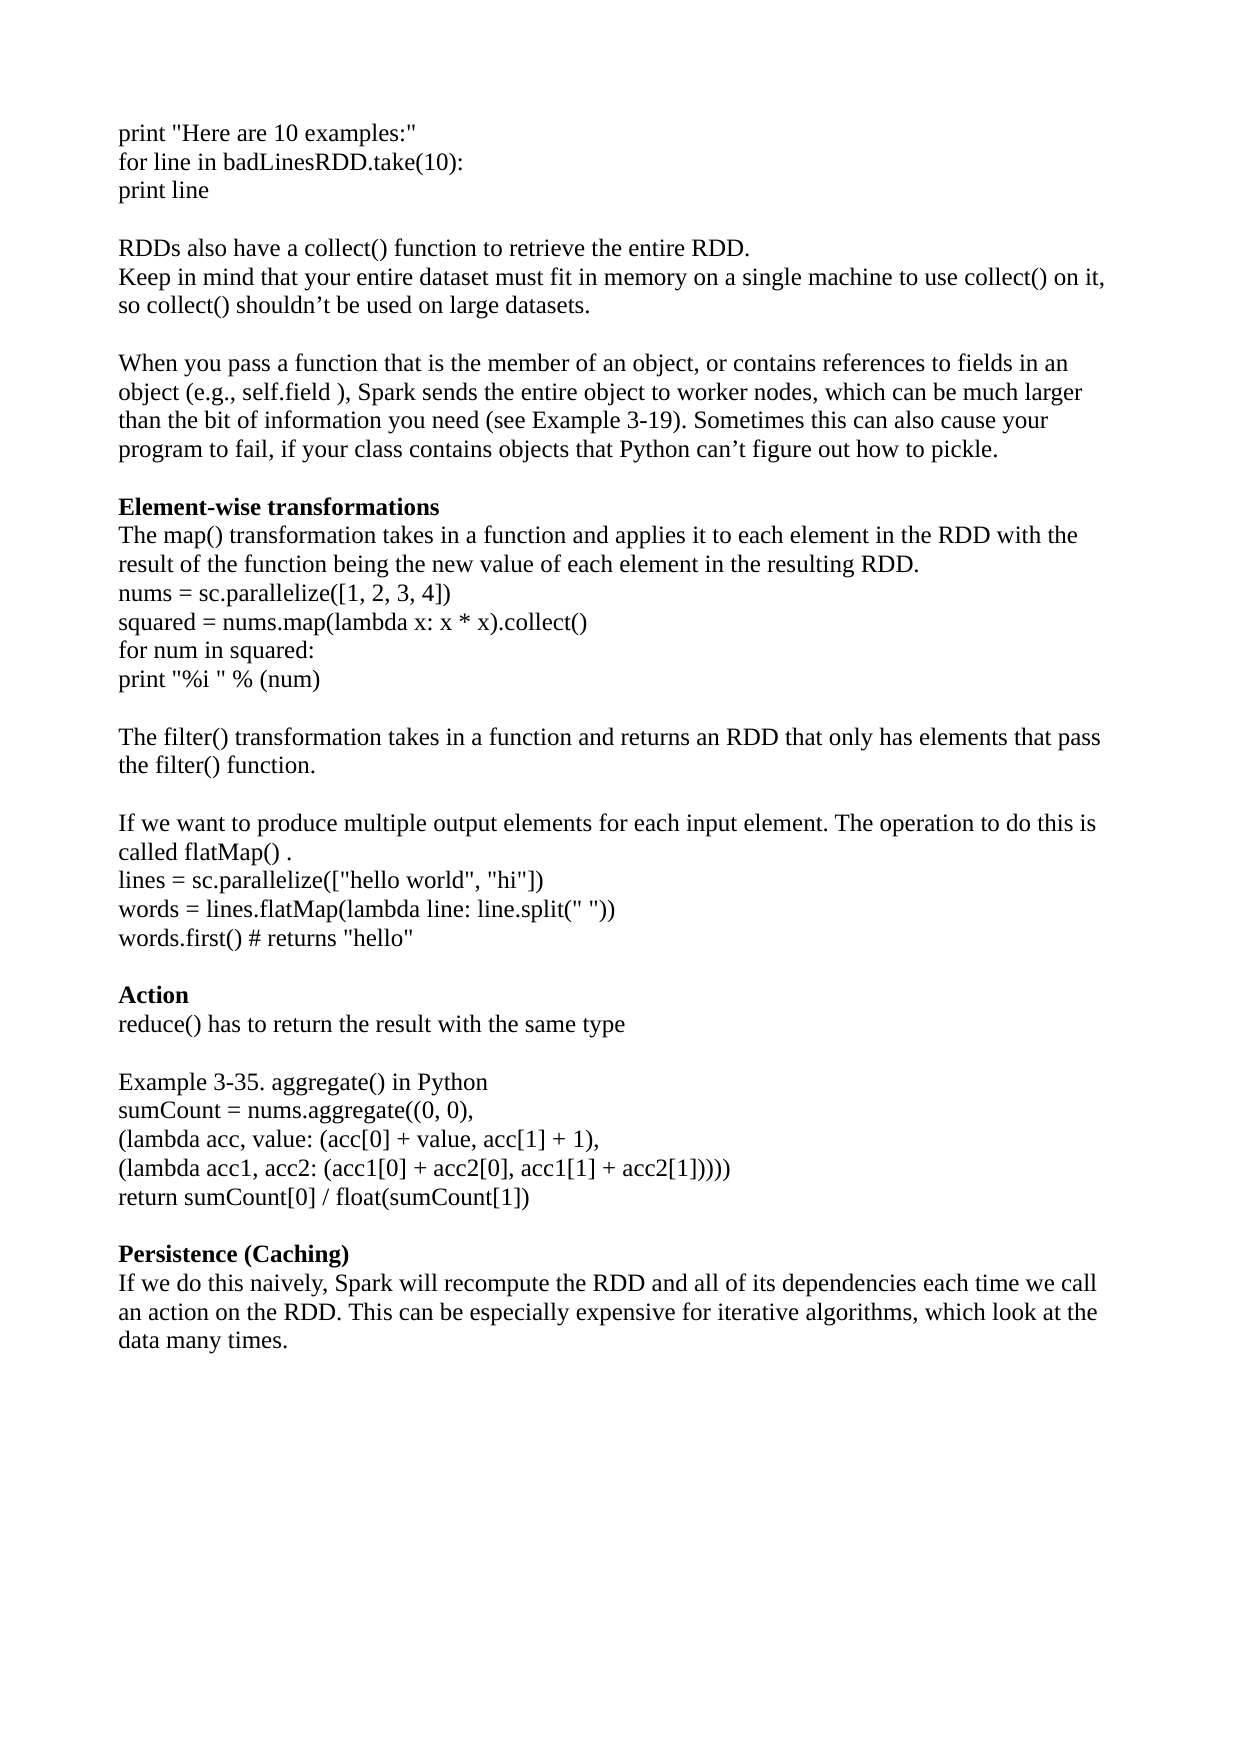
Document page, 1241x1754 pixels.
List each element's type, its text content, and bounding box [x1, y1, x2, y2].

text Element-wise transformations [118, 492, 1122, 521]
text return sumCount[0] / float(sumCount[1]) [118, 1182, 1122, 1211]
text for line in badLinesRDD.take(10): [118, 147, 1122, 176]
text print "%i " % (num) [118, 664, 1122, 693]
text print "Here are 10 examples:" [118, 118, 1122, 147]
text for num in squared: [118, 636, 1122, 664]
text (lambda acc1, acc2: (acc1[0] + acc2[0], acc1[1] + acc2[1])))) [118, 1153, 1122, 1182]
text reduce() has to return the result with the same type [118, 1009, 1122, 1038]
text words = lines.flatMap(lambda line: line.split(" ")) [118, 894, 1122, 923]
text If we do this naively, Spark will recompute the RDD and all of its dependencies each time we call an action on the RDD. This can be especially expensive for iterative algorithms, which look at the data many times. [118, 1268, 1122, 1354]
text The map() transformation takes in a function and applies it to each element in the RDD with the result of the function being the new value of each element in the resulting RDD. [118, 521, 1122, 578]
text lines = sc.parallelize(["hello world", "hi"]) [118, 866, 1122, 894]
text sumCount = nums.aggregate((0, 0), [118, 1096, 1122, 1124]
text Keep in mind that your entire dataset must fit in memory on a single machine to use collect() on it, so collect() shouldn’t be used on large datasets. [118, 262, 1122, 319]
text Example 3-35. aggregate() in Python [118, 1067, 1122, 1096]
text If we want to produce multiple output elements for each input element. The operation to do this is called flatMap() . [118, 808, 1122, 866]
text print line [118, 176, 1122, 204]
text When you pass a function that is the member of an object, or contains references to fields in an object (e.g., self.field ), Spark sends the entire object to worker nodes, which can be much larger than the bit of information you need (see Example 3-19). Sometimes this can also cause your program to fail, if your class contains objects that Python can’t figure out how to pickle. [118, 348, 1122, 463]
text Action [118, 981, 1122, 1009]
text RDDs also have a collect() function to retrieve the entire RDD. [118, 233, 1122, 262]
text nums = sc.parallelize([1, 2, 3, 4]) [118, 578, 1122, 607]
text The filter() transformation takes in a function and returns an RDD that only has elements that pass the filter() function. [118, 722, 1122, 779]
text squared = nums.map(lambda x: x * x).collect() [118, 607, 1122, 636]
text Persistence (Caching) [118, 1239, 1122, 1268]
text (lambda acc, value: (acc[0] + value, acc[1] + 1), [118, 1124, 1122, 1153]
text words.first() # returns "hello" [118, 923, 1122, 952]
